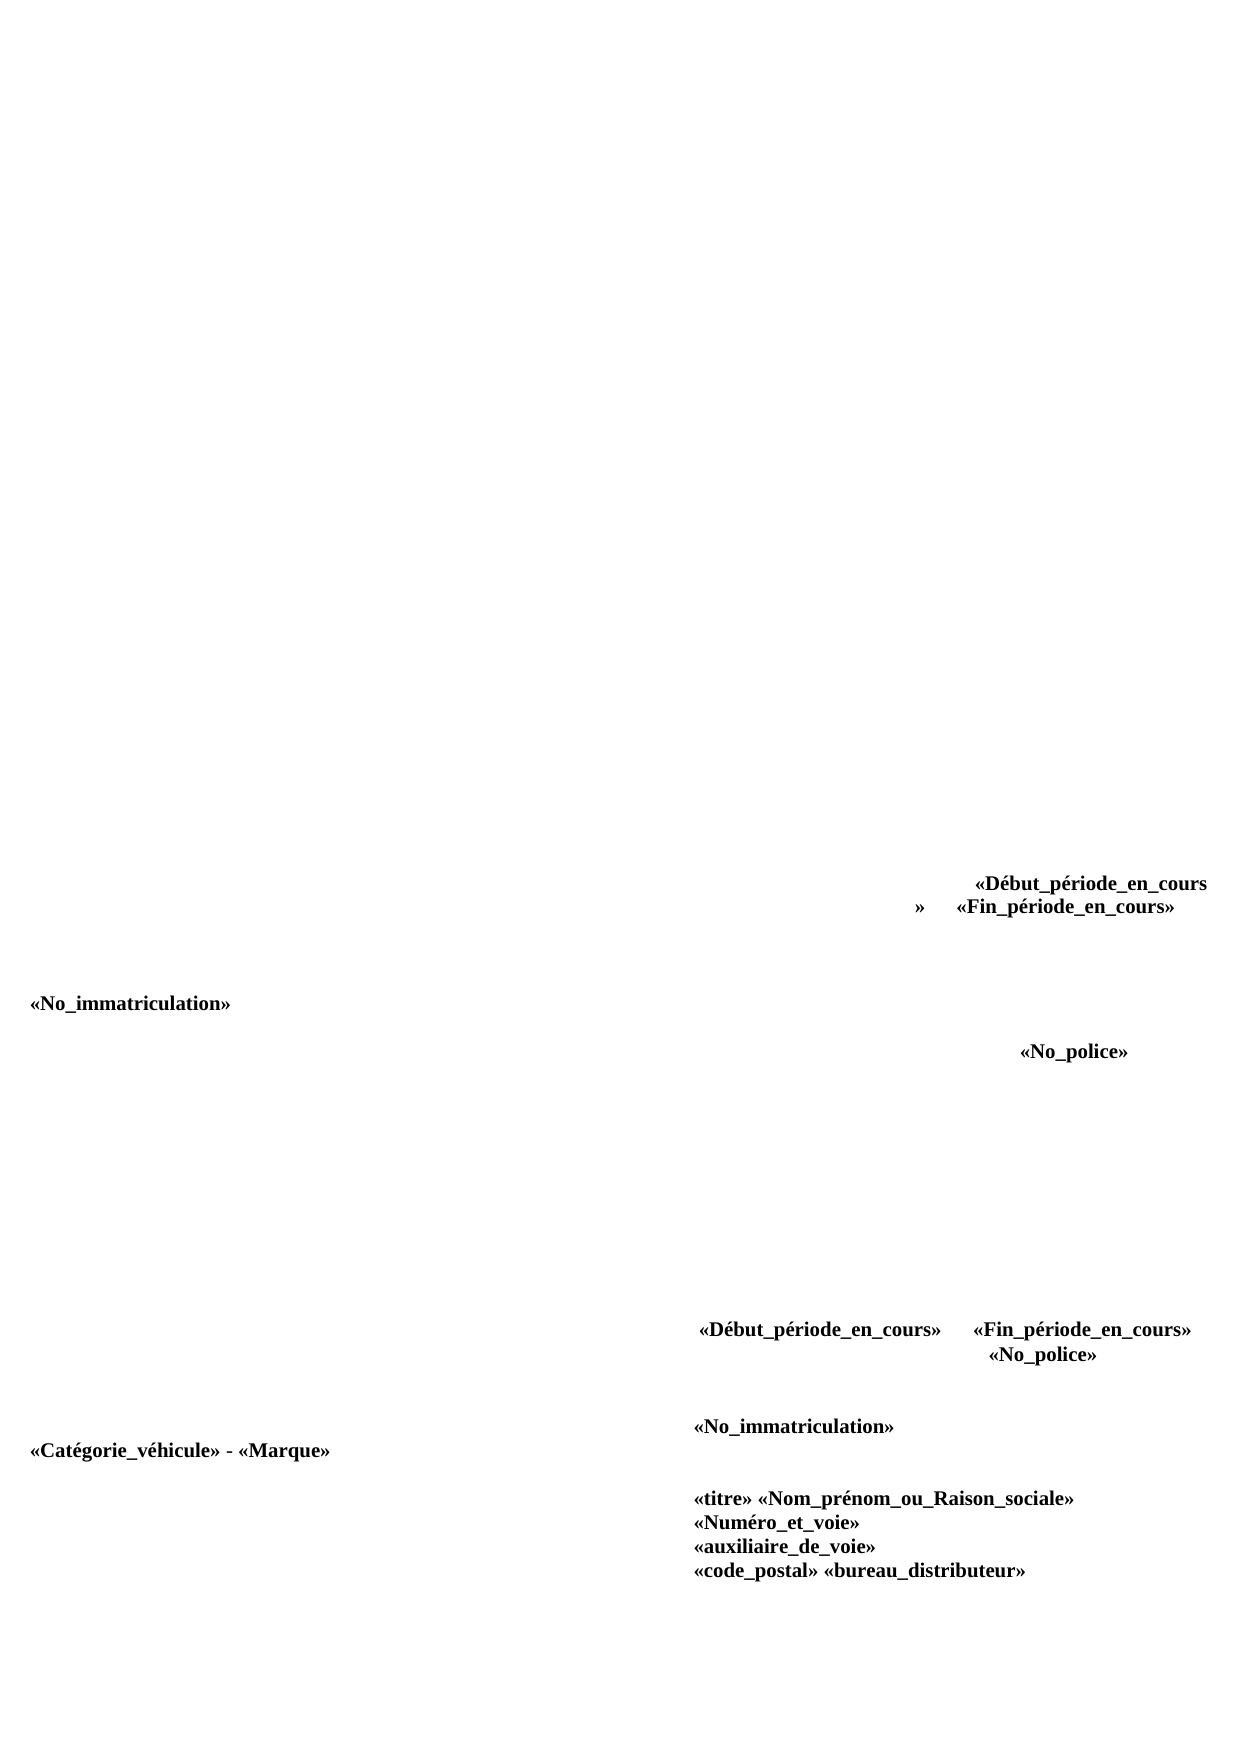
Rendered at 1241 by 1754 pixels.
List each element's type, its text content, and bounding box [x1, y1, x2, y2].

text «No_immatriculation» [29, 967, 1212, 1015]
text «Début_période_en_cours» «Fin_période_en_cours» [914, 870, 1212, 918]
text «Numéro_et_voie» [29, 1510, 1212, 1534]
text «No_police» [29, 1341, 1212, 1366]
text «titre» «Nom_prénom_ou_Raison_sociale» [29, 1486, 1212, 1510]
text «auxiliaire_de_voie» [29, 1534, 1212, 1558]
text «Début_période_en_cours» «Fin_période_en_cours» [103, 1317, 1212, 1341]
text «No_immatriculation» «Catégorie_véhicule» - «Marque» [29, 1414, 1212, 1462]
text «code_postal» «bureau_distributeur» [29, 1558, 1212, 1582]
text «No_police» [29, 1039, 1212, 1063]
